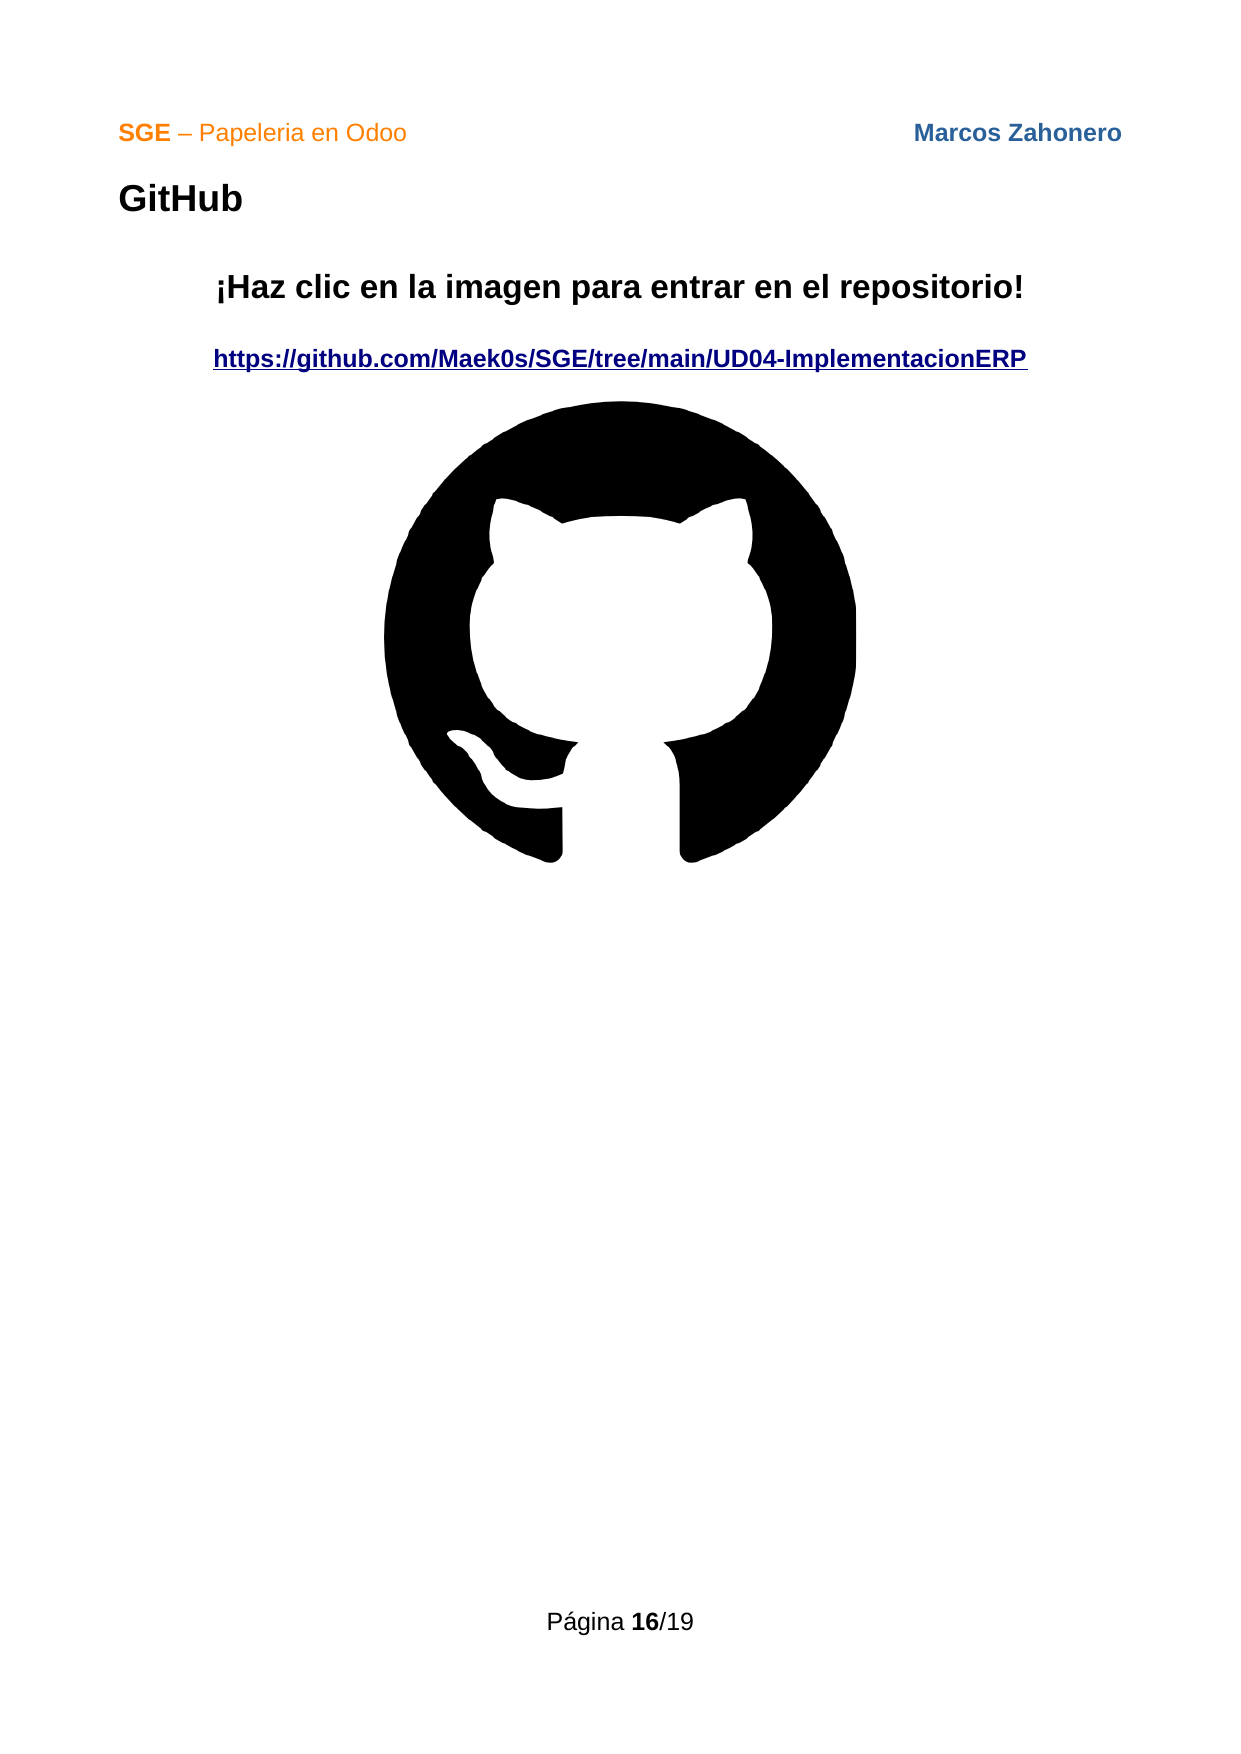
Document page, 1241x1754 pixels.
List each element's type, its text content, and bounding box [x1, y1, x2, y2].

text https://github.com/Maek0s/SGE/tree/main/UD04-ImplementacionERP [118, 344, 1122, 373]
text ¡Haz clic en la imagen para entrar en el repositorio! [118, 267, 1122, 306]
picture [384, 395, 857, 868]
subtitle GitHub [118, 176, 1122, 219]
